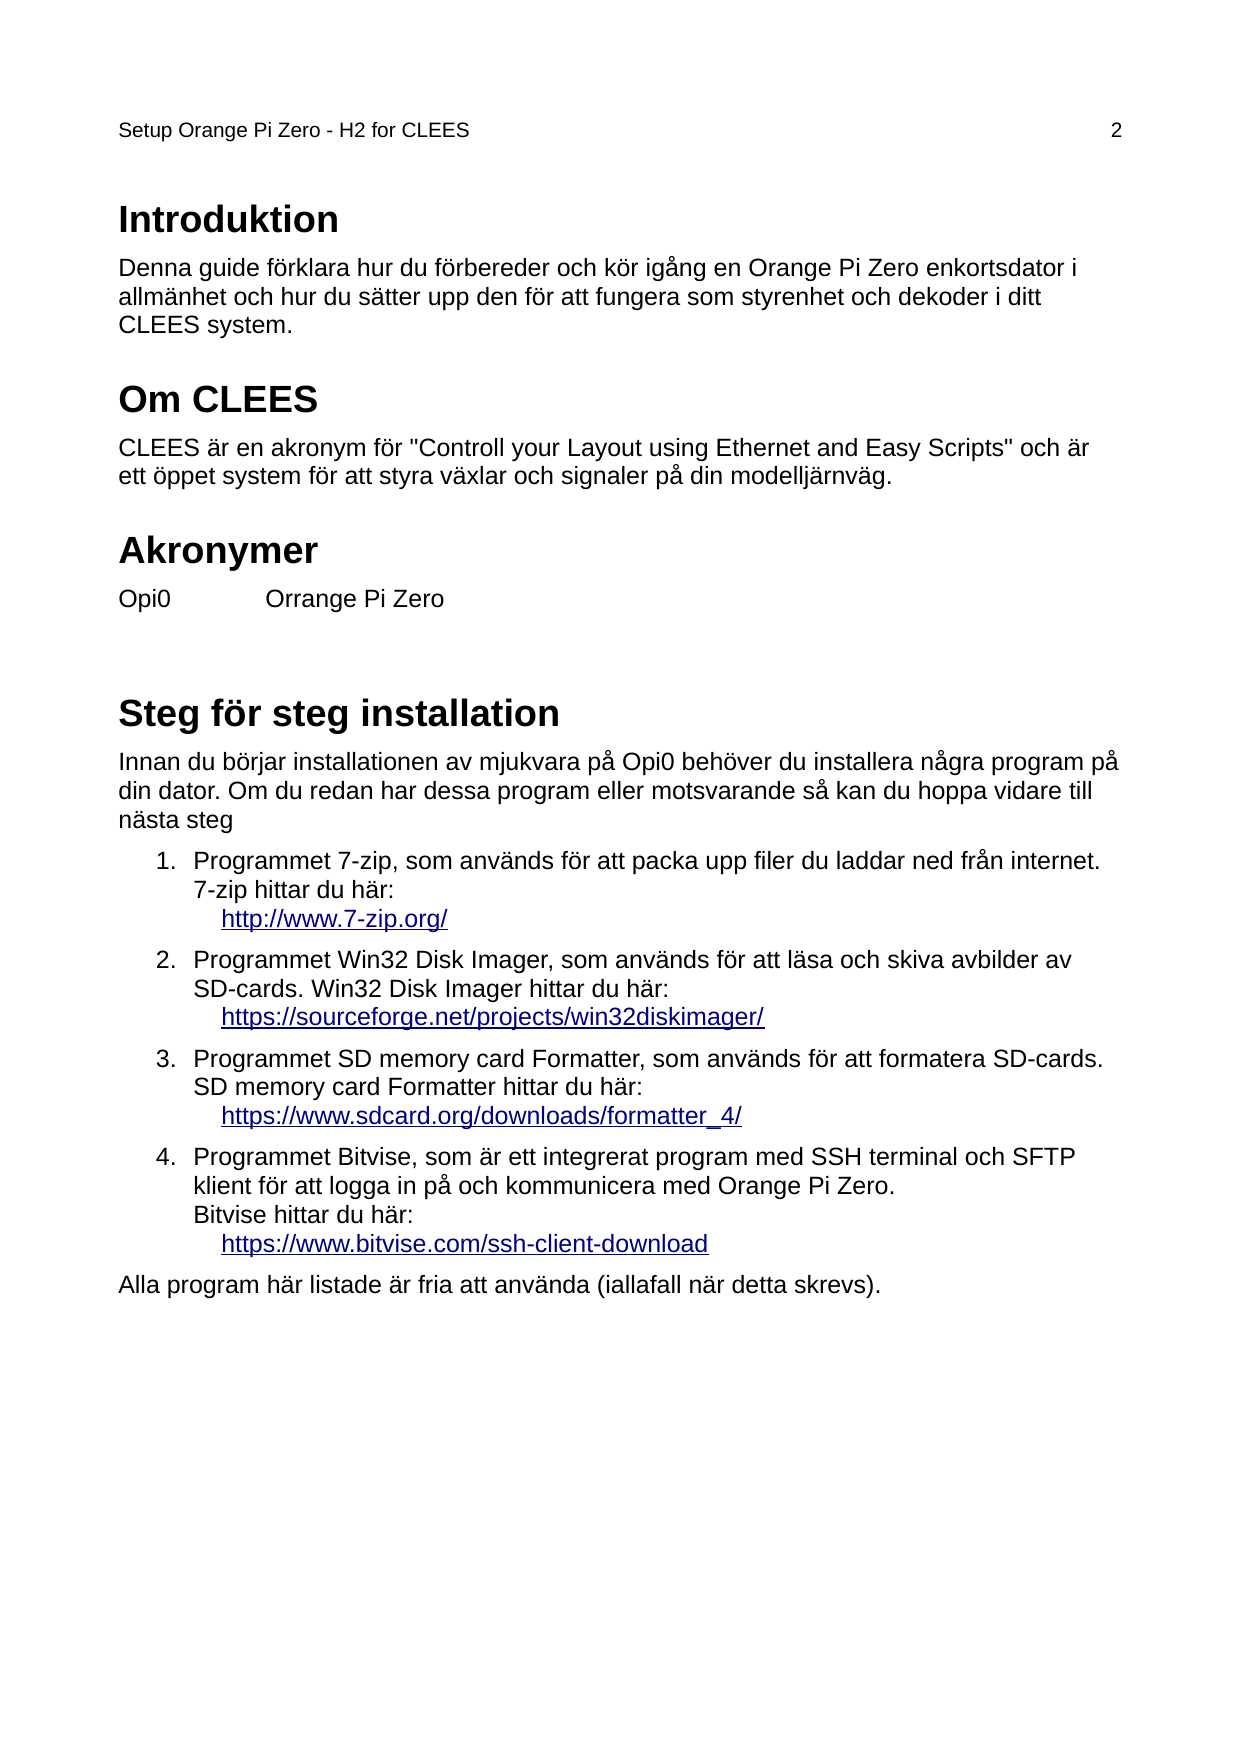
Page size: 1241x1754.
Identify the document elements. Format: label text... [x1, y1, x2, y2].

subtitle Introduktion [118, 197, 1122, 240]
text Denna guide förklara hur du förbereder och kör igång en Orange Pi Zero enkortsdator i allmänhet och hur du sätter upp den för att fungera som styrenhet och dekoder i ditt CLEES system. [118, 253, 1122, 339]
subtitle Akronymer [118, 528, 1122, 571]
subtitle Steg för steg installation [118, 691, 1122, 735]
subtitle Om CLEES [118, 376, 1122, 420]
list Programmet Win32 Disk Imager, som används för att läsa och skiva avbilder av SD-cards. Win32 Disk Imager hittar du här: https://sourceforge.net/projects/win32diskimager/ [156, 945, 1122, 1031]
text Alla program här listade är fria att använda (iallafall när detta skrevs). [118, 1270, 1122, 1299]
list Programmet Bitvise, som är ett integrerat program med SSH terminal och SFTP klient för att logga in på och kommunicera med Orange Pi Zero. Bitvise hittar du här: https://www.bitvise.com/ssh-client-download [156, 1142, 1122, 1257]
text Opi0 Orrange Pi Zero [118, 584, 1122, 612]
list Programmet SD memory card Formatter, som används för att formatera SD-cards. SD memory card Formatter hittar du här: https://www.sdcard.org/downloads/formatter_4/ [156, 1044, 1122, 1130]
list Programmet 7-zip, som används för att packa upp filer du laddar ned från internet. 7-zip hittar du här: http://www.7-zip.org/ [156, 846, 1122, 932]
text Innan du börjar installationen av mjukvara på Opi0 behöver du installera några program på din dator. Om du redan har dessa program eller motsvarande så kan du hoppa vidare till nästa steg [118, 747, 1122, 834]
text CLEES är en akronym för "Controll your Layout using Ethernet and Easy Scripts" och är ett öppet system för att styra växlar och signaler på din modelljärnväg. [118, 433, 1122, 490]
